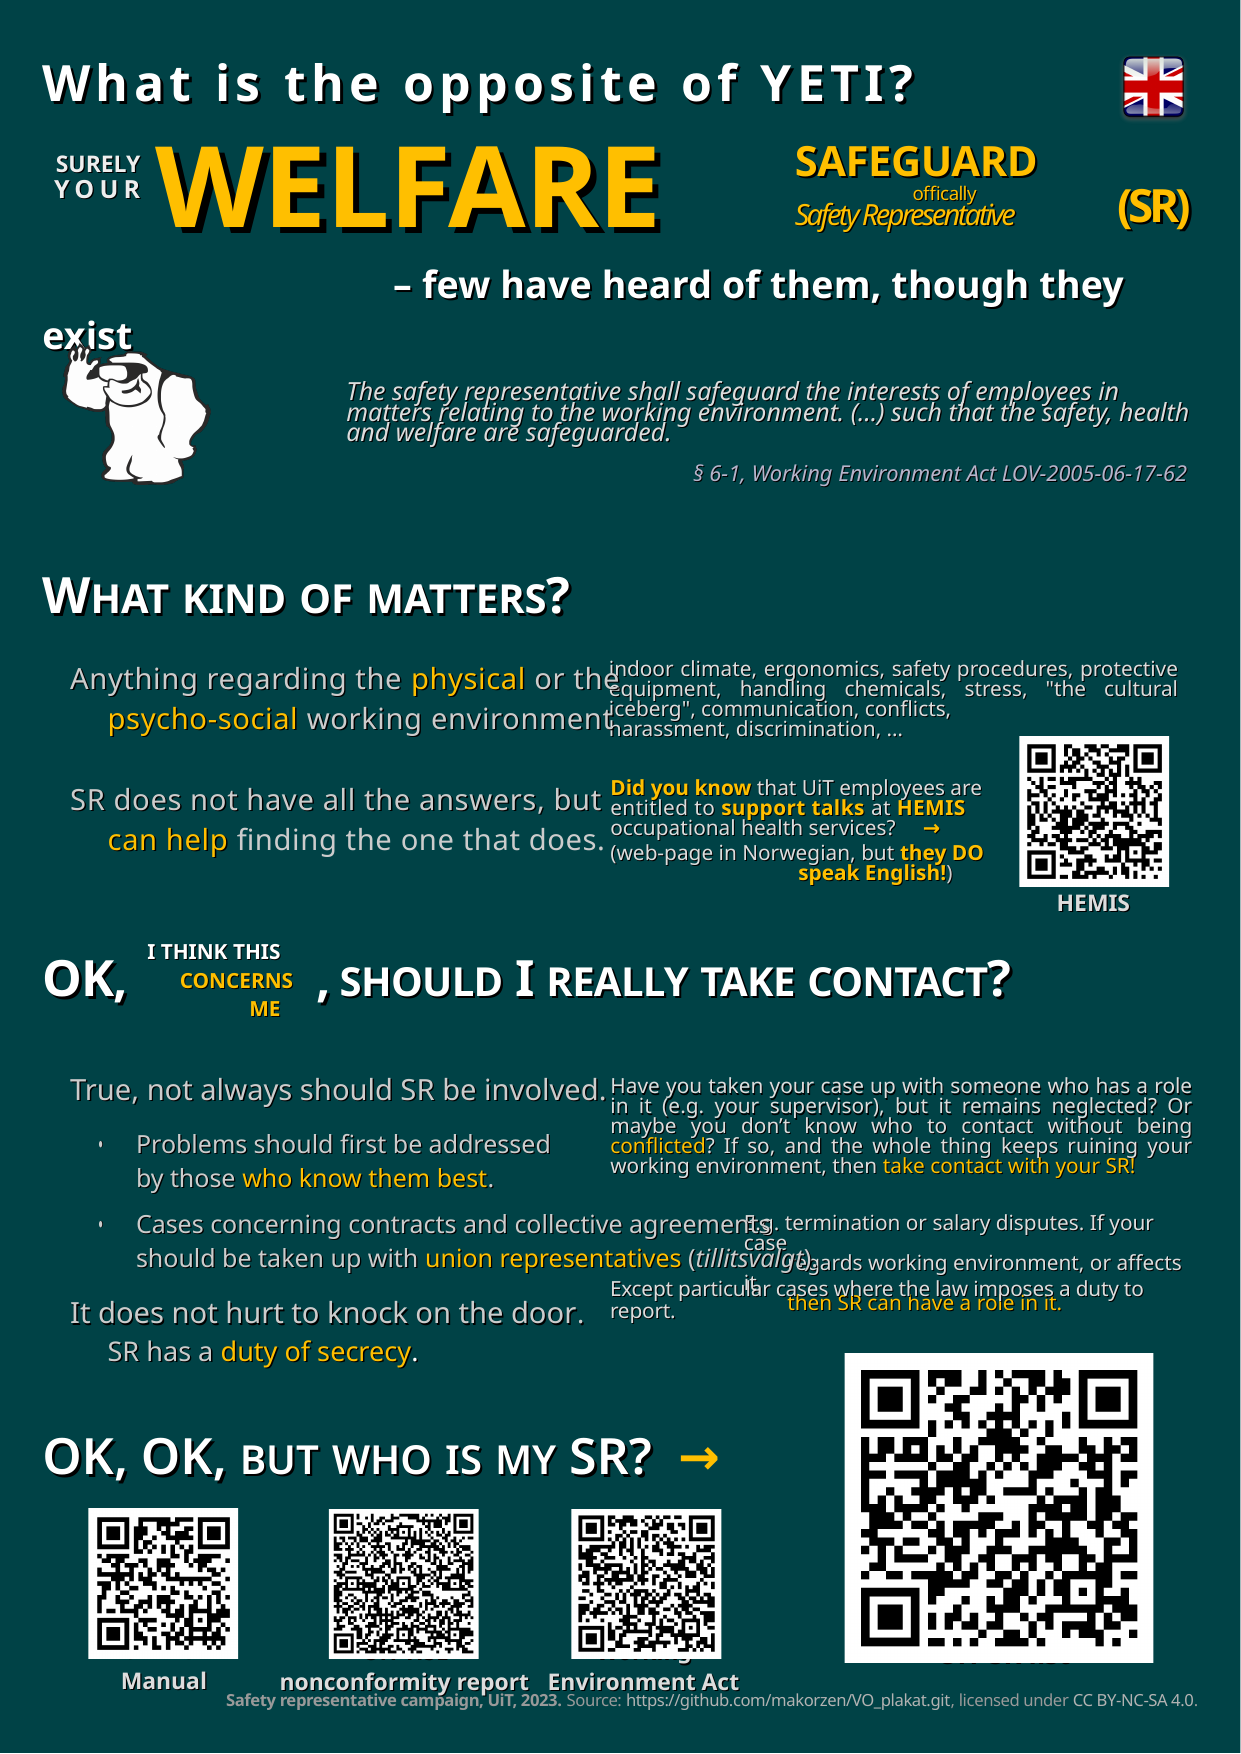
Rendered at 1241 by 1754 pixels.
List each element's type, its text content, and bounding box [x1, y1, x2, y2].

picture [328, 1509, 479, 1659]
text [1154, 1421, 1198, 1489]
picture [88, 1508, 239, 1659]
text True, not always should SR be involved. [70, 1069, 1198, 1108]
picture [1108, 42, 1199, 132]
picture [571, 1509, 722, 1659]
list Problems should first be addressed by those who know them best. [98, 1126, 1198, 1194]
text Anything regarding the physical or the psycho-social working environment [70, 658, 1198, 738]
text SR does not have all the answers, but can help finding the one that does. [70, 779, 1019, 858]
text – few have heard of them, though they exist [42, 258, 1198, 360]
picture [844, 1353, 1154, 1663]
picture [40, 283, 226, 546]
text What kind of matters? [42, 560, 1198, 628]
picture [1019, 736, 1170, 887]
text What is the opposite of YETI? [42, 48, 1198, 252]
list Cases concerning contracts and collective agreements should be taken up with union representatives (tillitsvalgt). [98, 1206, 1198, 1274]
text OK, , should I really take contact? [42, 943, 1198, 1011]
text OK, OK, but who is my SR? → [42, 1421, 844, 1489]
text [1170, 779, 1198, 858]
text It does not hurt to knock on the door. SR has a duty of secrecy. [70, 1292, 1198, 1398]
